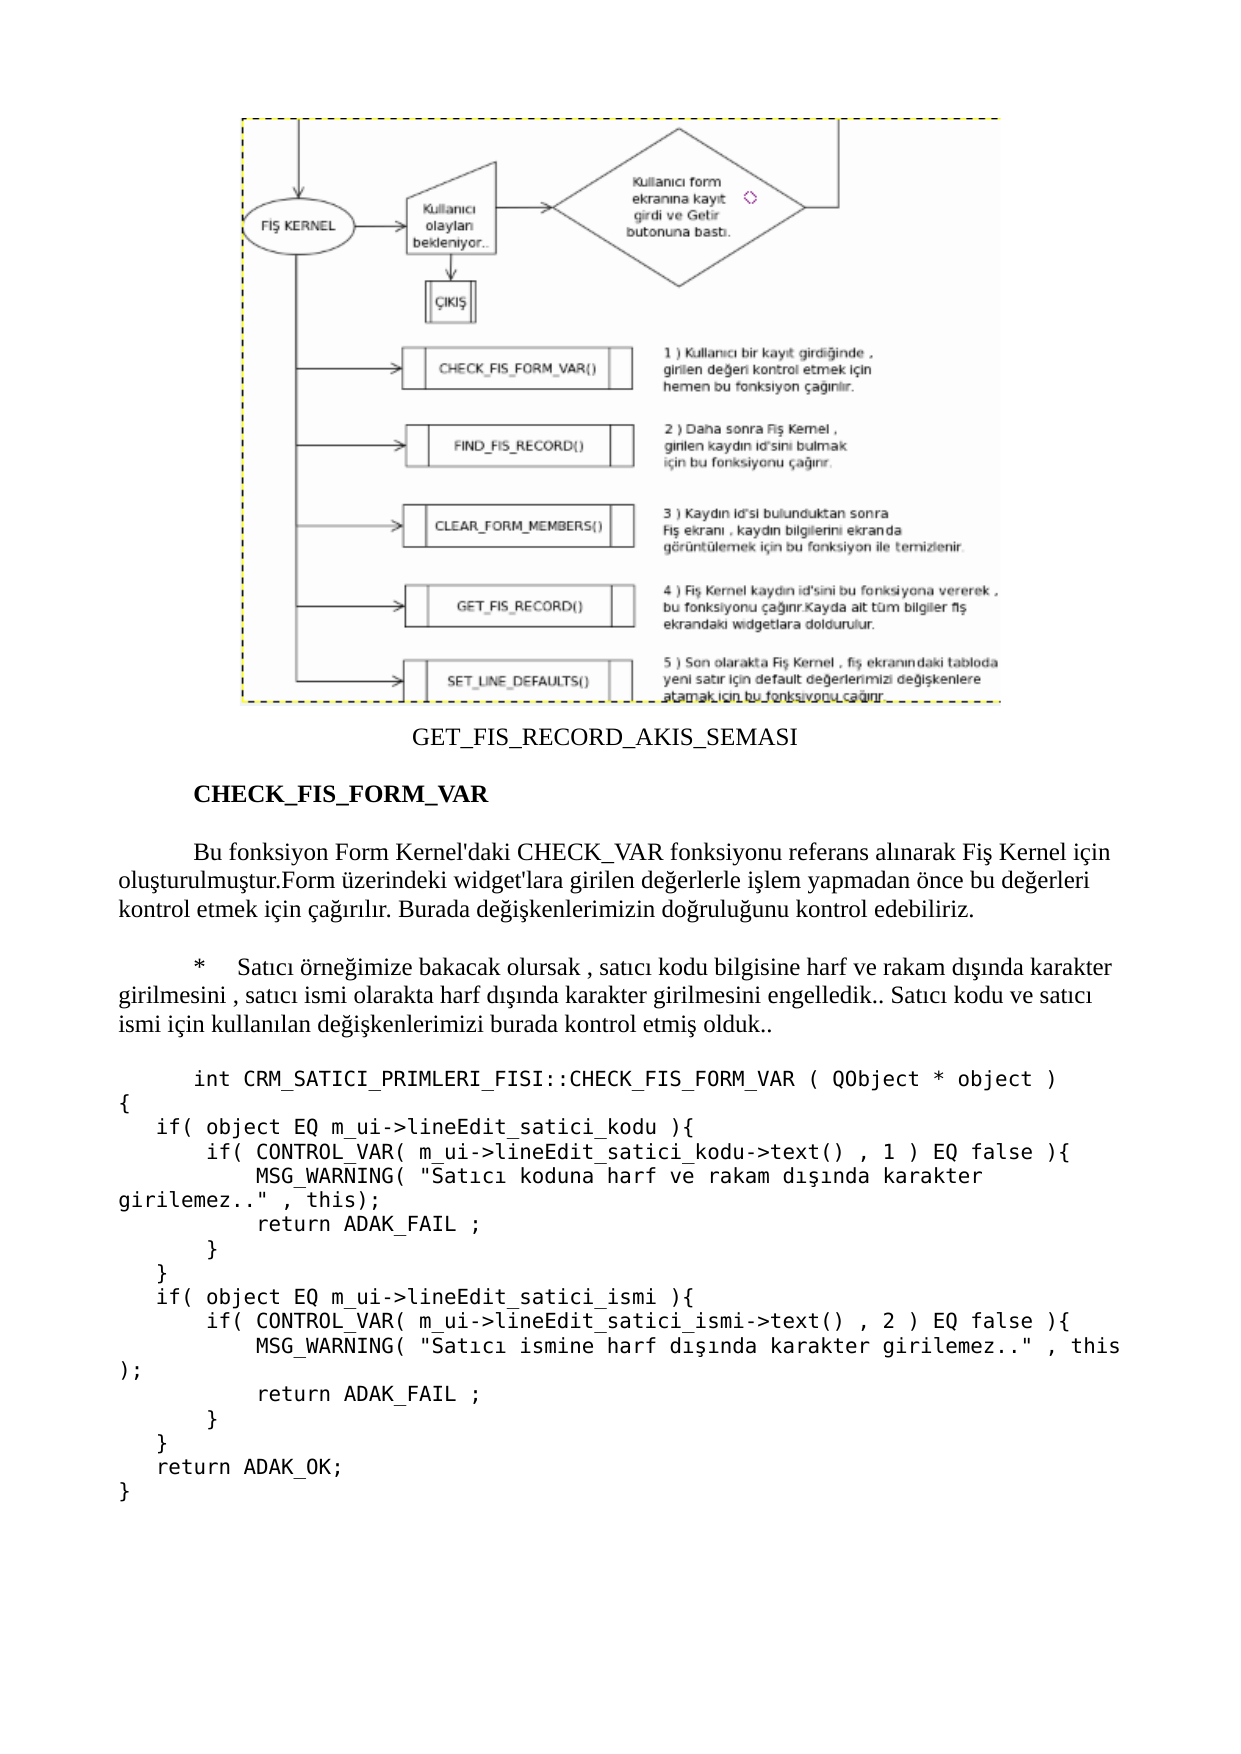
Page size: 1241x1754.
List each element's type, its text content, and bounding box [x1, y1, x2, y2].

text if( object EQ m_ui->lineEdit_satici_ismi ){ [118, 1285, 1122, 1309]
picture [239, 118, 1001, 706]
text if( object EQ m_ui->lineEdit_satici_kodu ){ [118, 1115, 1122, 1140]
text MSG_WARNING( "Satıcı koduna harf ve rakam dışında karakter girilemez.." , this); [118, 1164, 1122, 1212]
text return ADAK_FAIL ; [118, 1212, 1122, 1237]
text return ADAK_FAIL ; [118, 1382, 1122, 1407]
text { [118, 1091, 1122, 1115]
text return ADAK_OK; [118, 1455, 1122, 1479]
text CHECK_FIS_FORM_VAR [118, 779, 1122, 808]
text } [118, 1431, 1122, 1455]
text int CRM_SATICI_PRIMLERI_FISI::CHECK_FIS_FORM_VAR ( QObject * object ) [118, 1067, 1122, 1091]
text Bu fonksiyon Form Kernel'daki CHECK_VAR fonksiyonu referans alınarak Fiş Kernel için oluşturulmuştur.Form üzerindeki widget'lara girilen değerlerle işlem yapmadan önce bu değerleri kontrol etmek için çağırılır. Burada değişkenlerimizin doğruluğunu kontrol edebiliriz. [118, 837, 1122, 923]
text } [118, 1407, 1122, 1431]
text } [118, 1479, 1122, 1504]
text * Satıcı örneğimize bakacak olursak , satıcı kodu bilgisine harf ve rakam dışında karakter girilmesini , satıcı ismi olarakta harf dışında karakter girilmesini engelledik.. Satıcı kodu ve satıcı ismi için kullanılan değişkenlerimizi burada kontrol etmiş olduk.. [118, 952, 1122, 1038]
text } [118, 1261, 1122, 1285]
text GET_FIS_RECORD_AKIS_SEMASI [118, 722, 1122, 751]
text if( CONTROL_VAR( m_ui->lineEdit_satici_kodu->text() , 1 ) EQ false ){ [118, 1140, 1122, 1164]
text } [118, 1237, 1122, 1261]
text MSG_WARNING( "Satıcı ismine harf dışında karakter girilemez.." , this ); [118, 1334, 1122, 1382]
text if( CONTROL_VAR( m_ui->lineEdit_satici_ismi->text() , 2 ) EQ false ){ [118, 1309, 1122, 1334]
